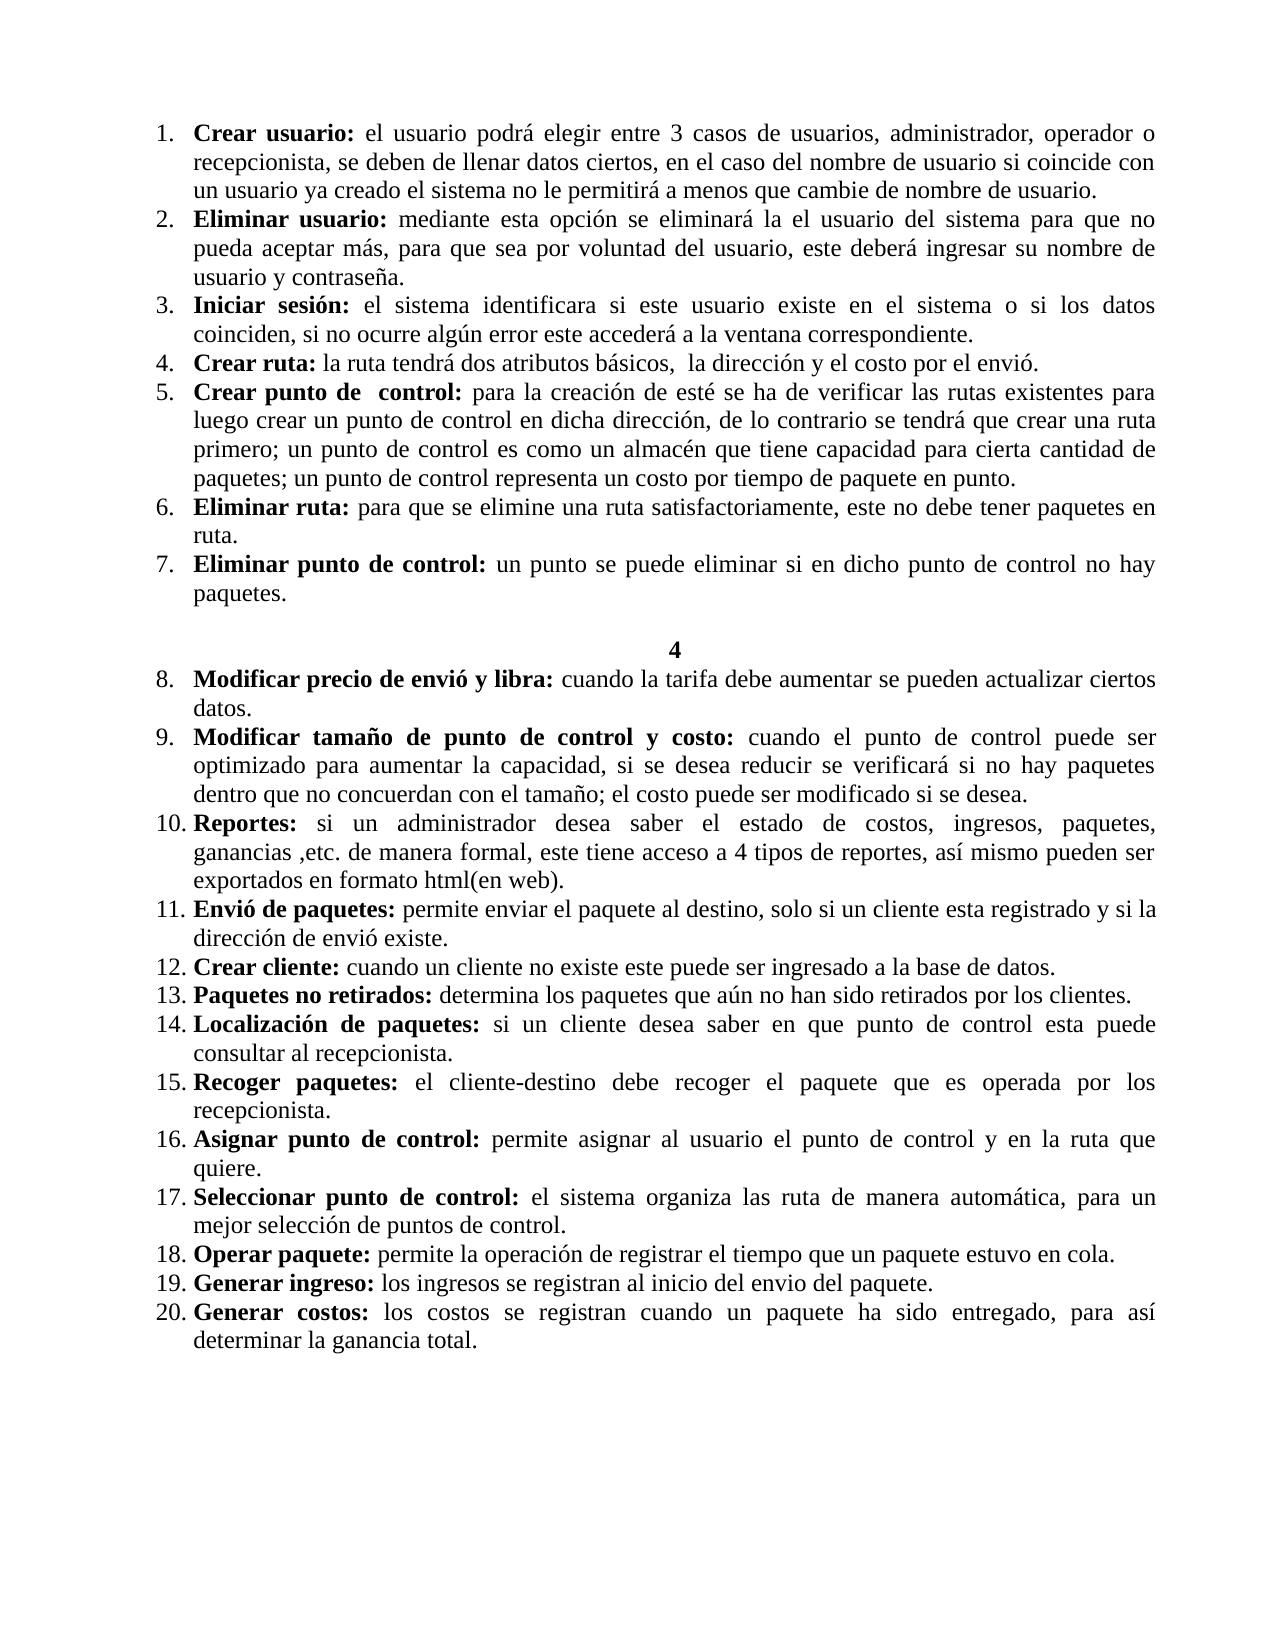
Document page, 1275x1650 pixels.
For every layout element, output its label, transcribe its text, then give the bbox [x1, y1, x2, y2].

list 3 [156, 636, 1157, 664]
list Operar paquete: permite la operación de registrar el tiempo que un paquete estuvo en cola. [156, 1239, 1157, 1268]
list Eliminar punto de control: un punto se puede eliminar si en dicho punto de control no hay paquetes. [156, 549, 1157, 607]
list Eliminar ruta: para que se elimine una ruta satisfactoriamente, este no debe tener paquetes en ruta. [156, 492, 1157, 549]
list Crear usuario: el usuario podrá elegir entre 3 casos de usuarios, administrador, operador o recepcionista, se deben de llenar datos ciertos, en el caso del nombre de usuario si coincide con un usuario ya creado el sistema no le permitirá a menos que cambie de nombre de usuario. [156, 118, 1157, 204]
list Seleccionar punto de control: el sistema organiza las ruta de manera automática, para un mejor selección de puntos de control. [156, 1182, 1157, 1239]
list Modificar tamaño de punto de control y costo: cuando el punto de control puede ser optimizado para aumentar la capacidad, si se desea reducir se verificará si no hay paquetes dentro que no concuerdan con el tamaño; el costo puede ser modificado si se desea. [156, 722, 1157, 808]
list Asignar punto de control: permite asignar al usuario el punto de control y en la ruta que quiere. [156, 1124, 1157, 1182]
list Eliminar usuario: mediante esta opción se eliminará la el usuario del sistema para que no pueda aceptar más, para que sea por voluntad del usuario, este deberá ingresar su nombre de usuario y contraseña. [156, 204, 1157, 291]
list Recoger paquetes: el cliente-destino debe recoger el paquete que es operada por los recepcionista. [156, 1067, 1157, 1124]
list Crear cliente: cuando un cliente no existe este puede ser ingresado a la base de datos. [156, 952, 1157, 981]
list Iniciar sesión: el sistema identificara si este usuario existe en el sistema o si los datos coinciden, si no ocurre algún error este accederá a la ventana correspondiente. [156, 291, 1157, 348]
list Envió de paquetes: permite enviar el paquete al destino, solo si un cliente esta registrado y si la dirección de envió existe. [156, 894, 1157, 952]
list Crear punto de control: para la creación de esté se ha de verificar las rutas existentes para luego crear un punto de control en dicha dirección, de lo contrario se tendrá que crear una ruta primero; un punto de control es como un almacén que tiene capacidad para cierta cantidad de paquetes; un punto de control representa un costo por tiempo de paquete en punto. [156, 377, 1157, 492]
list Modificar precio de envió y libra: cuando la tarifa debe aumentar se pueden actualizar ciertos datos. [156, 664, 1157, 722]
list Generar ingreso: los ingresos se registran al inicio del envio del paquete. [156, 1268, 1157, 1297]
list Generar costos: los costos se registran cuando un paquete ha sido entregado, para así determinar la ganancia total. [156, 1297, 1157, 1354]
list Crear ruta: la ruta tendrá dos atributos básicos, la dirección y el costo por el envió. [156, 348, 1157, 377]
list Paquetes no retirados: determina los paquetes que aún no han sido retirados por los clientes. [156, 981, 1157, 1009]
list Reportes: si un administrador desea saber el estado de costos, ingresos, paquetes, ganancias ,etc. de manera formal, este tiene acceso a 4 tipos de reportes, así mismo pueden ser exportados en formato html(en web). [156, 808, 1157, 894]
list Localización de paquetes: si un cliente desea saber en que punto de control esta puede consultar al recepcionista. [156, 1009, 1157, 1067]
